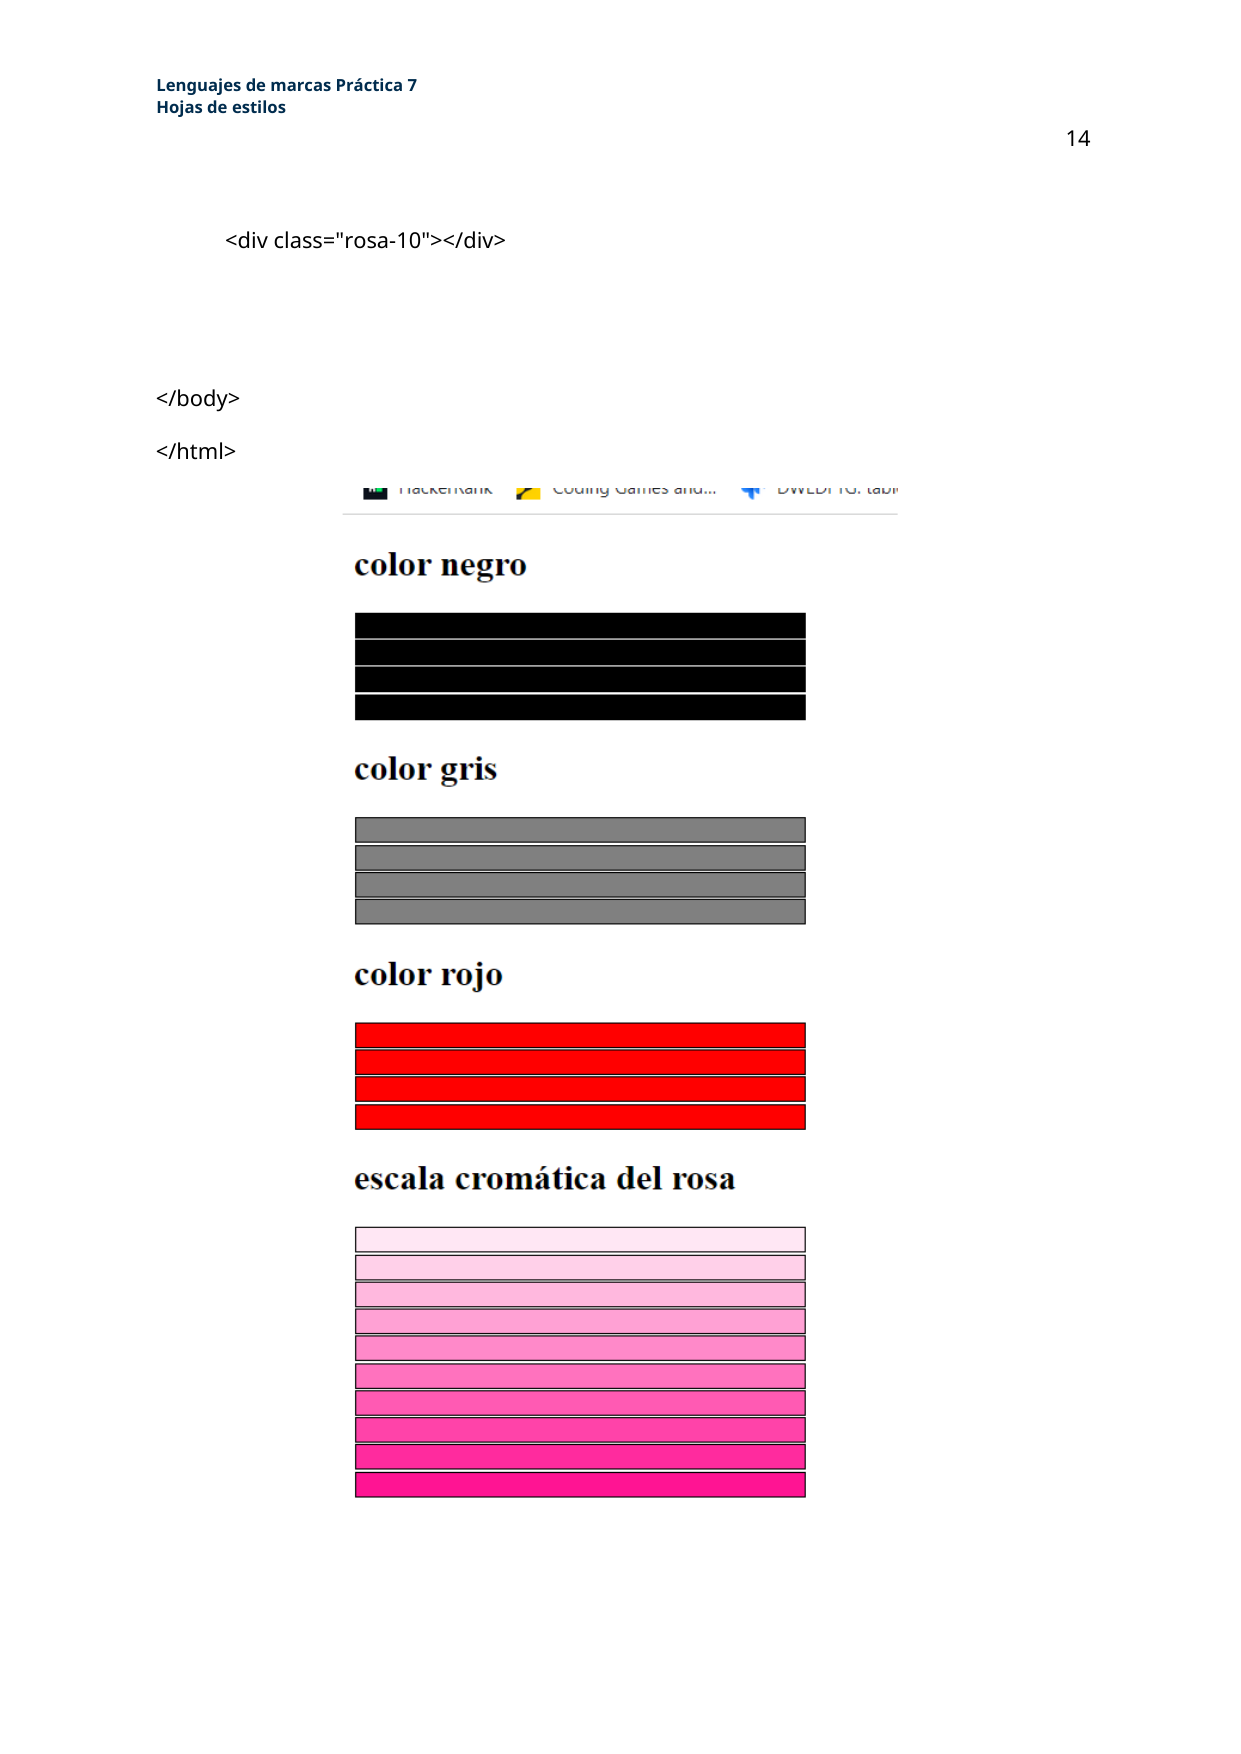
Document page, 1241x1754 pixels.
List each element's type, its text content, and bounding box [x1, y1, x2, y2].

picture [342, 488, 898, 1535]
text </body> [150, 383, 1090, 413]
text </html> [150, 436, 1090, 466]
text <div class="rosa-10"></div> [150, 225, 1090, 255]
